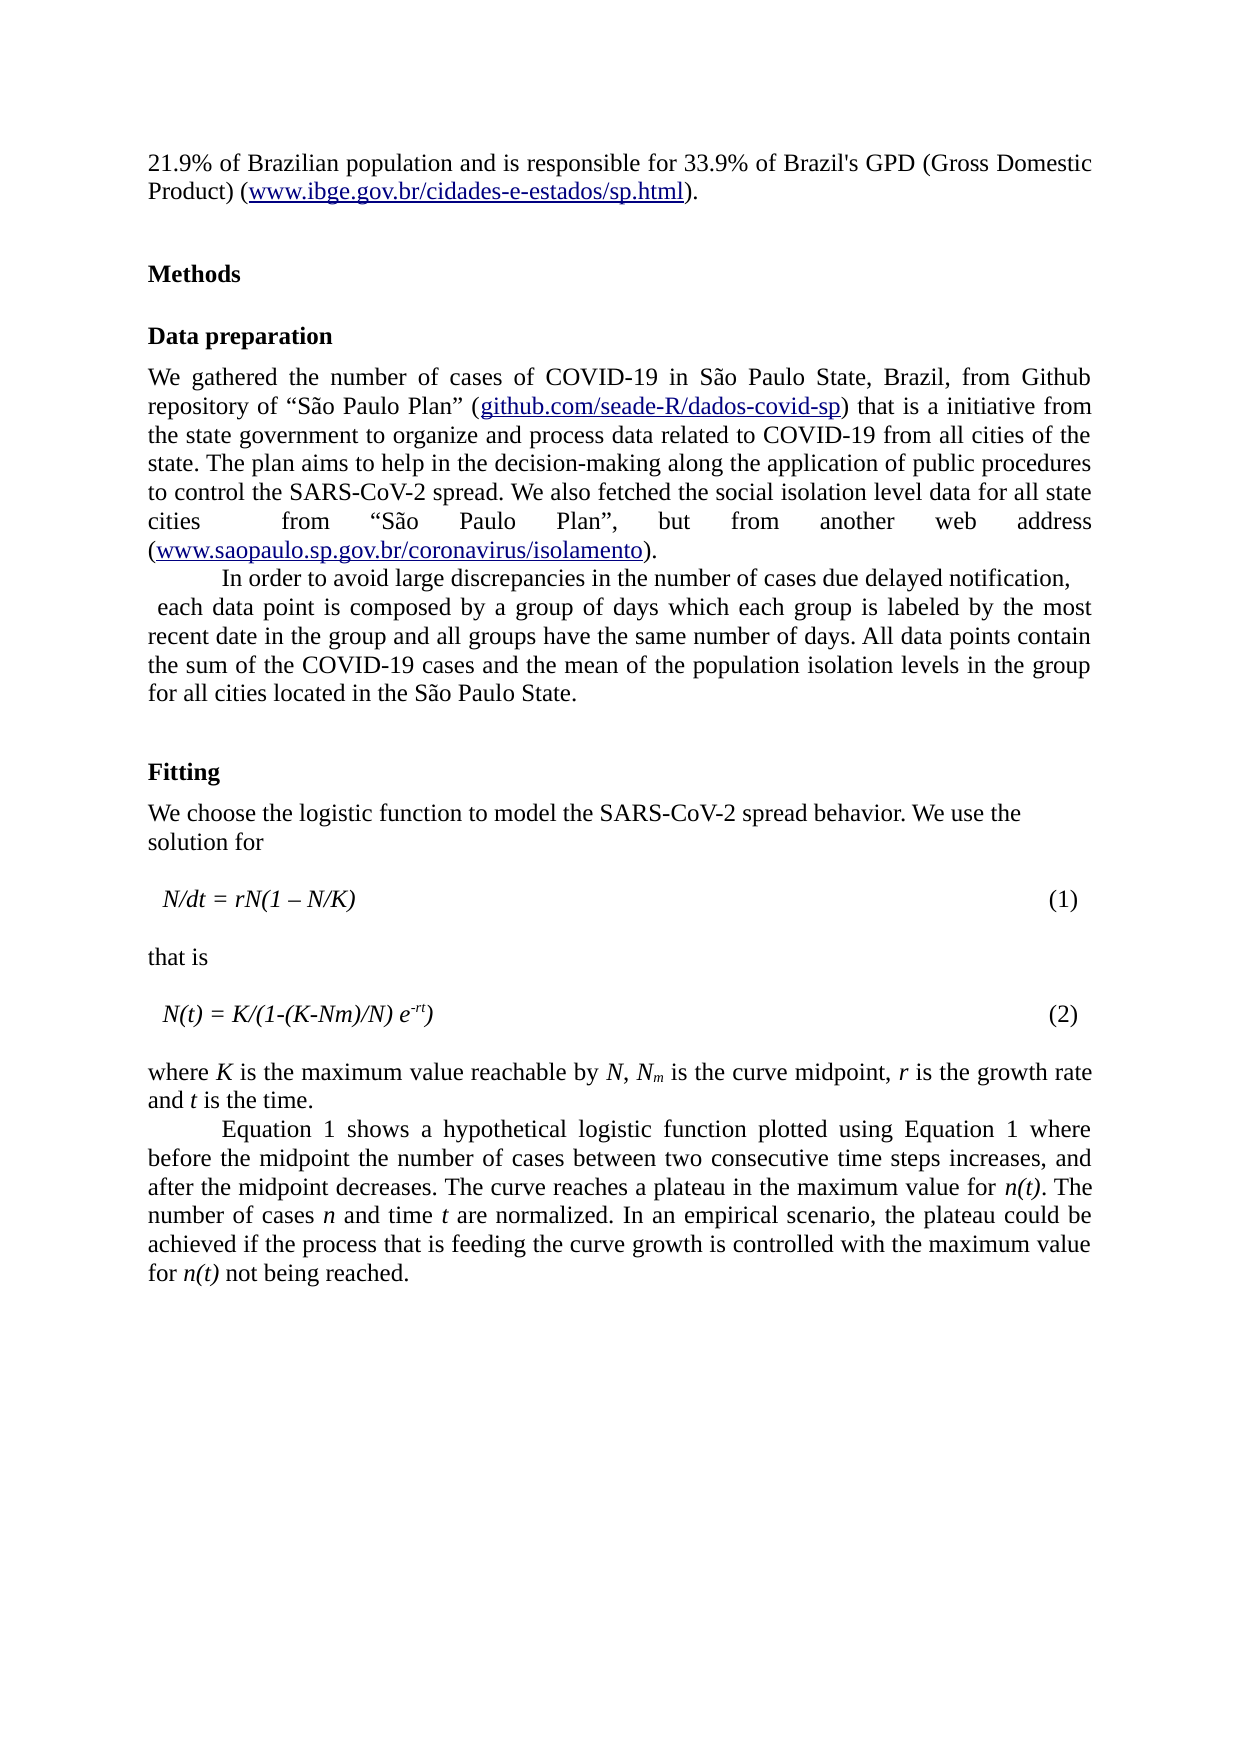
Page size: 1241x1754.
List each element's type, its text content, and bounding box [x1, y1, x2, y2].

subtitle Fitting [148, 757, 1093, 786]
text Equation 1 shows a hypothetical logistic function plotted using Equation 1 where before the midpoint the number of cases between two consecutive time steps increases, and after the midpoint decreases. The curve reaches a plateau in the maximum value for n(t). The number of cases n and time t are normalized. In an empirical scenario, the plateau could be achieved if the process that is feeding the curve growth is controlled with the maximum value for n(t) not being reached. [148, 1114, 1093, 1287]
text solution for [148, 827, 1093, 856]
text We gathered the number of cases of COVID-19 in São Paulo State, Brazil, from Github repository of “São Paulo Plan” (github.com/seade-R/dados-covid-sp) that is a initiative from the state government to organize and process data related to COVID-19 from all cities of the state. The plan aims to help in the decision-making along the application of public procedures to control the SARS-CoV-2 spread. We also fetched the social isolation level data for all state cities from “São Paulo Plan”, but from another web address (www.saopaulo.sp.gov.br/coronavirus/isolamento). [148, 362, 1093, 563]
text In order to avoid large discrepancies in the number of cases due delayed notification, [148, 563, 1093, 592]
subtitle Methods [148, 259, 1093, 288]
text We choose the logistic function to model the SARS-CoV-2 spread behavior. We use the [148, 798, 1093, 827]
text each data point is composed by a group of days which each group is labeled by the most recent date in the group and all groups have the same number of days. All data points contain the sum of the COVID-19 cases and the mean of the population isolation levels in the group for all cities located in the São Paulo State. [148, 592, 1093, 707]
text 21.9% of Brazilian population and is responsible for 33.9% of Brazil's GPD (Gross Domestic Product) (www.ibge.gov.br/cidades-e-estados/sp.html). [148, 148, 1093, 205]
subtitle Data preparation [148, 321, 1093, 350]
text N/dt = rN(1 – N/K) (1) [148, 884, 1093, 913]
text N(t) = K/(1-(K-Nm)/N) e-rt) (2) [148, 999, 1093, 1028]
text that is [148, 942, 1093, 971]
text where K is the maximum value reachable by N, Nm is the curve midpoint, r is the growth rate and t is the time. [148, 1057, 1093, 1114]
